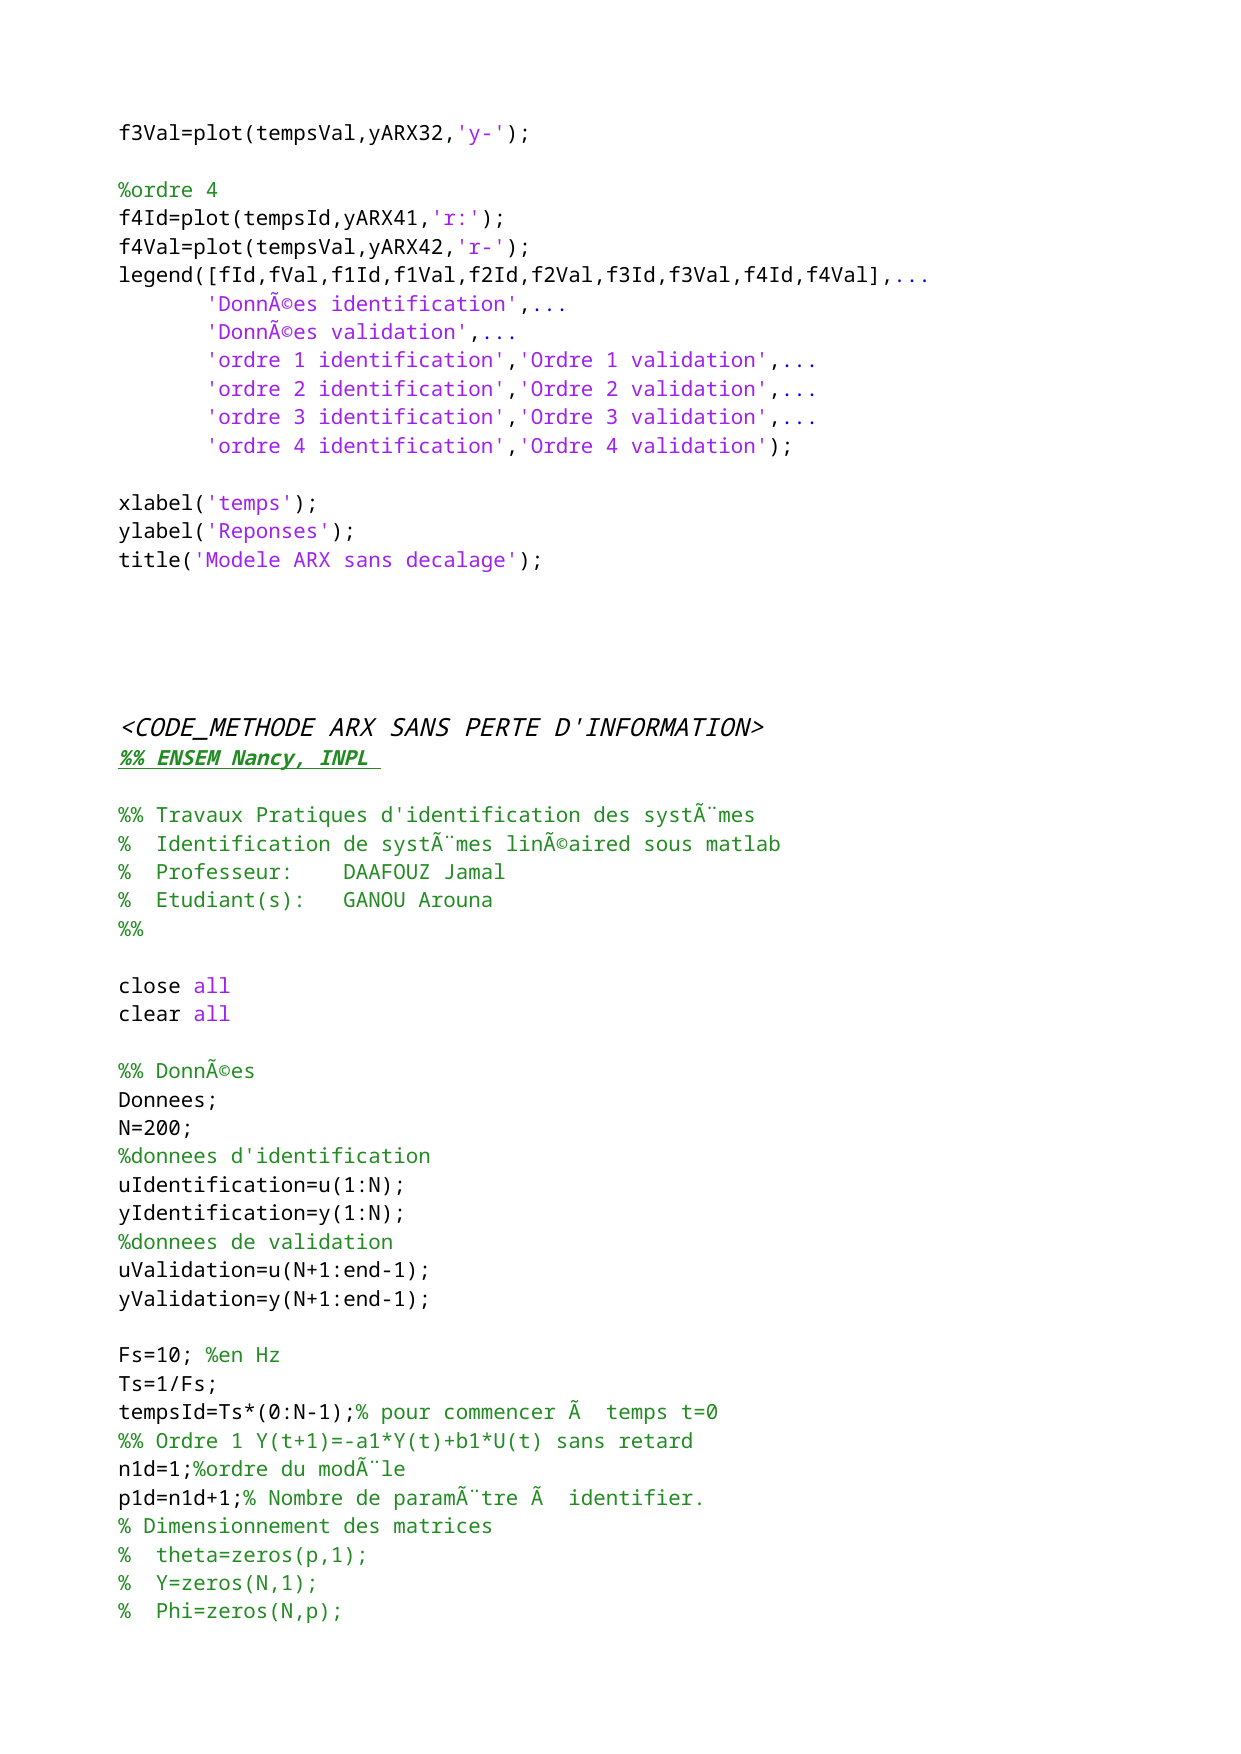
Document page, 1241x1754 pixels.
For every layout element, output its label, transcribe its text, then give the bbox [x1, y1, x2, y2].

text tempsId=Ts*(0:N-1);% pour commencer Ã temps t=0 [118, 1397, 1122, 1426]
text % Phi=zeros(N,p); [118, 1597, 1122, 1625]
text ylabel('Reponses'); [118, 516, 1122, 545]
text %donnees d'identification [118, 1142, 1122, 1170]
text Donnees; [118, 1085, 1122, 1113]
text title('Modele ARX sans decalage'); [118, 545, 1122, 573]
text yIdentification=y(1:N); [118, 1198, 1122, 1227]
text <CODE_METHODE ARX SANS PERTE D'INFORMATION> [118, 709, 1122, 743]
text f3Val=plot(tempsVal,yARX32,'y-'); [118, 118, 1122, 147]
text 'ordre 4 identification','Ordre 4 validation'); [118, 431, 1122, 459]
text % Dimensionnement des matrices [118, 1511, 1122, 1540]
text % Identification de systÃ¨mes linÃ©aired sous matlab [118, 829, 1122, 857]
text %% [118, 914, 1122, 942]
text yValidation=y(N+1:end-1); [118, 1284, 1122, 1312]
text Fs=10; %en Hz [118, 1341, 1122, 1369]
text %donnees de validation [118, 1227, 1122, 1255]
text % Y=zeros(N,1); [118, 1568, 1122, 1597]
text uValidation=u(N+1:end-1); [118, 1255, 1122, 1284]
text f4Val=plot(tempsVal,yARX42,'r-'); [118, 232, 1122, 260]
text xlabel('temps'); [118, 488, 1122, 516]
text % Professeur: DAAFOUZ Jamal [118, 857, 1122, 886]
text uIdentification=u(1:N); [118, 1170, 1122, 1198]
text legend([fId,fVal,f1Id,f1Val,f2Id,f2Val,f3Id,f3Val,f4Id,f4Val],... [118, 260, 1122, 289]
text %% Ordre 1 Y(t+1)=-a1*Y(t)+b1*U(t) sans retard [118, 1426, 1122, 1454]
text 'ordre 2 identification','Ordre 2 validation',... [118, 374, 1122, 402]
text f4Id=plot(tempsId,yARX41,'r:'); [118, 203, 1122, 232]
text %% ENSEM Nancy, INPL [118, 743, 1122, 772]
text 'ordre 3 identification','Ordre 3 validation',... [118, 402, 1122, 431]
text N=200; [118, 1113, 1122, 1142]
text 'ordre 1 identification','Ordre 1 validation',... [118, 346, 1122, 374]
text %% Travaux Pratiques d'identification des systÃ¨mes [118, 800, 1122, 829]
text n1d=1;%ordre du modÃ¨le [118, 1454, 1122, 1483]
text %ordre 4 [118, 175, 1122, 203]
text clear all [118, 999, 1122, 1028]
text % Etudiant(s): GANOU Arouna [118, 886, 1122, 914]
text p1d=n1d+1;% Nombre de paramÃ¨tre Ã identifier. [118, 1483, 1122, 1511]
text % theta=zeros(p,1); [118, 1540, 1122, 1568]
text 'DonnÃ©es identification',... [118, 289, 1122, 317]
text 'DonnÃ©es validation',... [118, 317, 1122, 346]
text %% DonnÃ©es [118, 1056, 1122, 1085]
text close all [118, 971, 1122, 999]
text Ts=1/Fs; [118, 1369, 1122, 1397]
